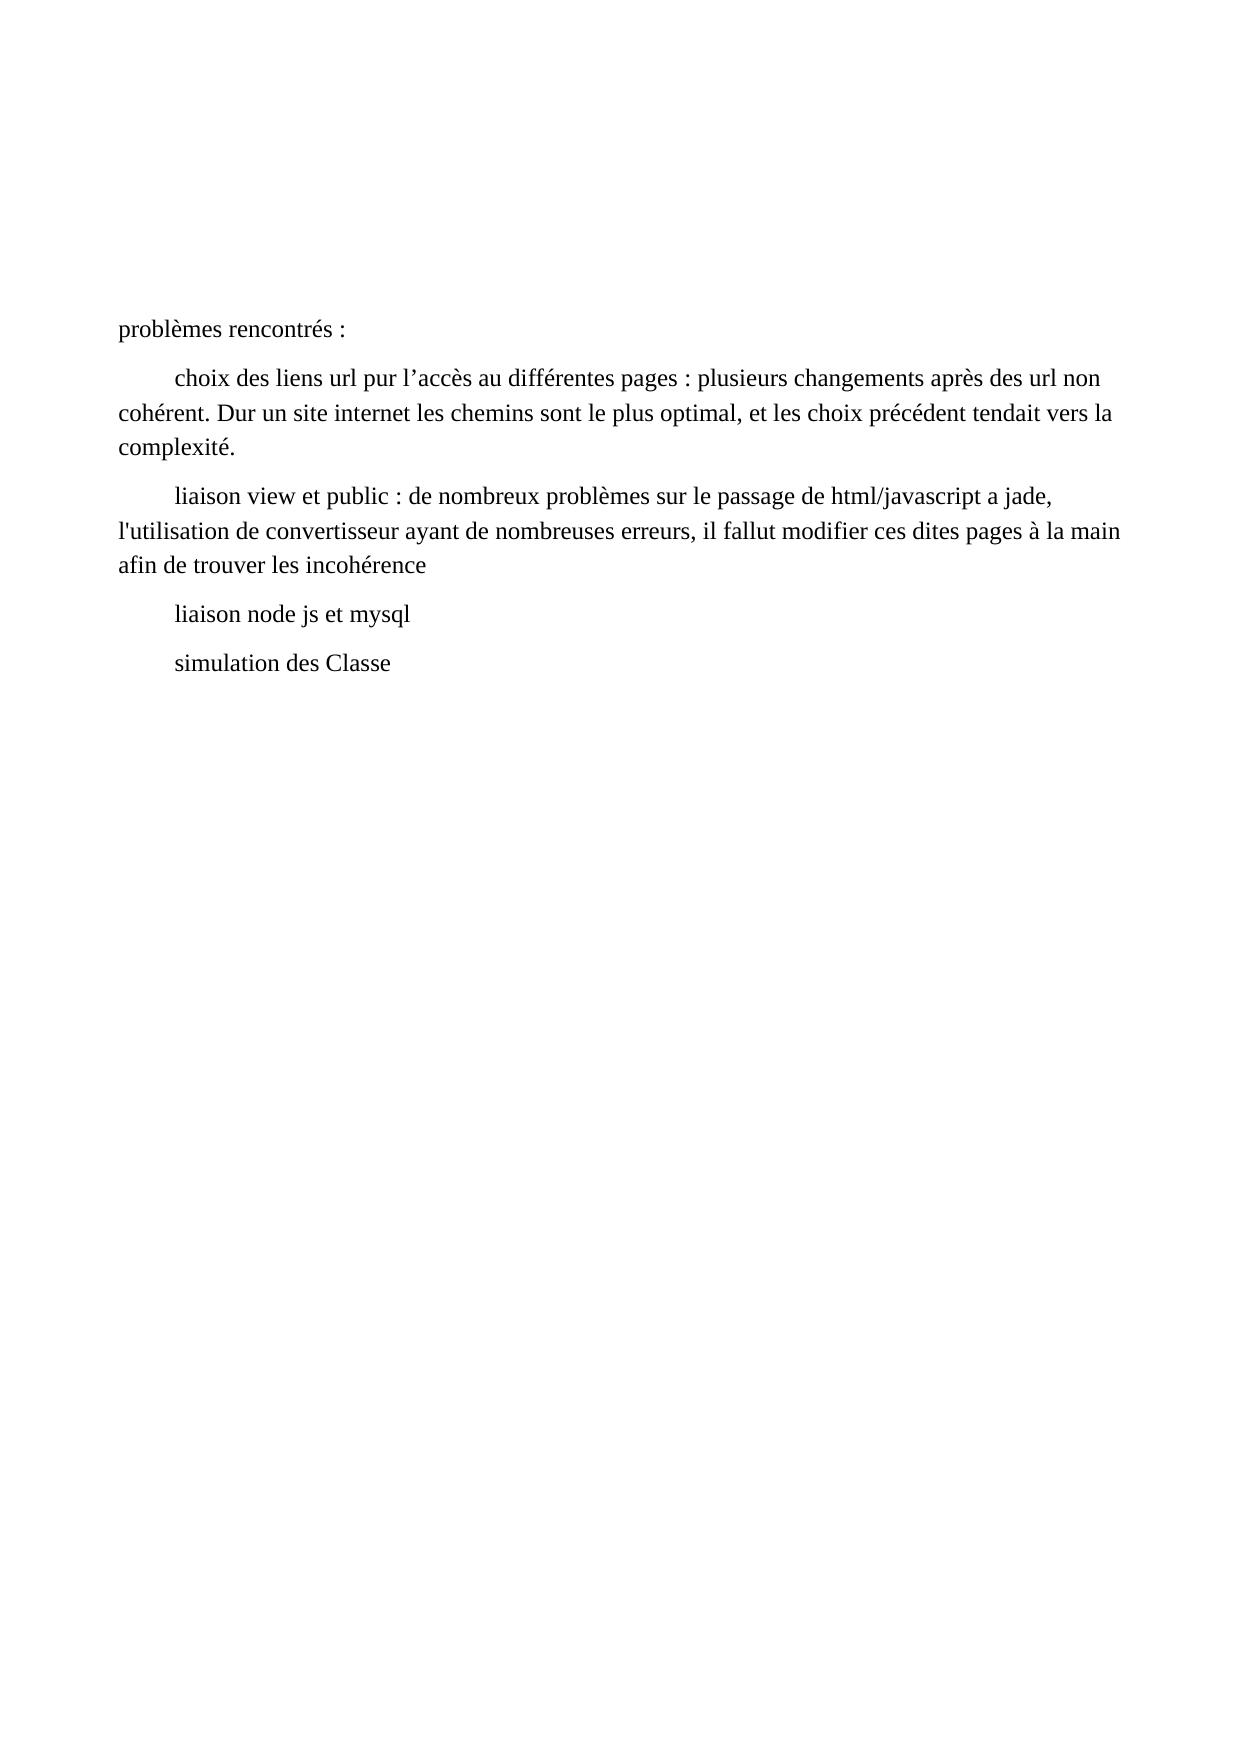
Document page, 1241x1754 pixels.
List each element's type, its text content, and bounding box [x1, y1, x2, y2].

text problèmes rencontrés : [118, 314, 1122, 343]
text liaison node js et mysql [118, 599, 1122, 628]
text liaison view et public : de nombreux problèmes sur le passage de html/javascript a jade, l'utilisation de convertisseur ayant de nombreuses erreurs, il fallut modifier ces dites pages à la main afin de trouver les incohérence [118, 481, 1122, 579]
text simulation des Classe [118, 648, 1122, 677]
text choix des liens url pur l’accès au différentes pages : plusieurs changements après des url non cohérent. Dur un site internet les chemins sont le plus optimal, et les choix précédent tendait vers la complexité. [118, 363, 1122, 461]
